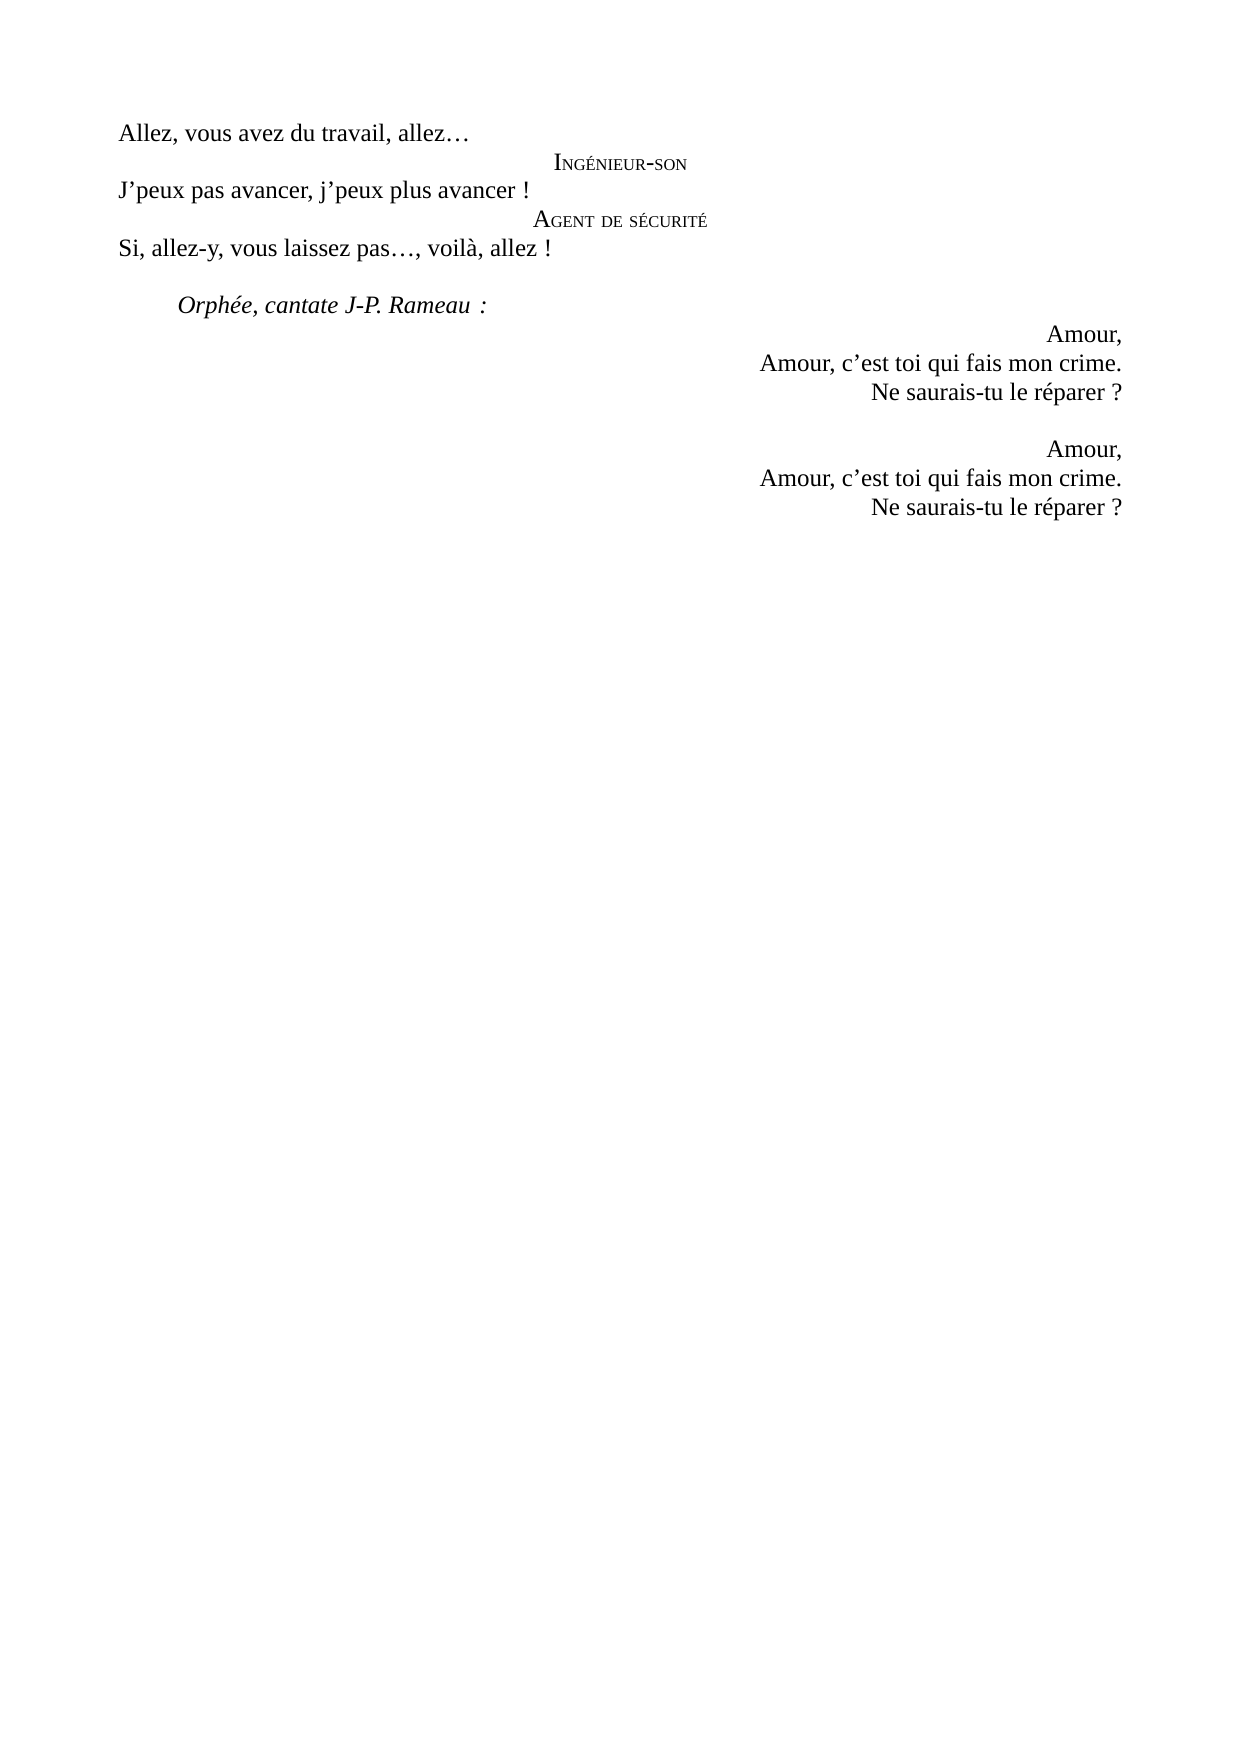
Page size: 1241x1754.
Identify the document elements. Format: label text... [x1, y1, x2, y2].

text Agent de sécurité [118, 204, 1122, 233]
text Allez, vous avez du travail, allez… [118, 118, 1122, 147]
text Amour, c’est toi qui fais mon crime. [118, 463, 1122, 492]
text Ne saurais-tu le réparer ? [118, 492, 1122, 521]
text J’peux pas avancer, j’peux plus avancer ! [118, 176, 1122, 204]
text Amour, [118, 319, 1122, 348]
text Ne saurais-tu le réparer ? [118, 377, 1122, 406]
text Amour, c’est toi qui fais mon crime. [118, 348, 1122, 377]
text Orphée, cantate J-P. Rameau : [177, 291, 1063, 319]
text Ingénieur-son [118, 147, 1122, 176]
text Si, allez-y, vous laissez pas…, voilà, allez ! [118, 233, 1122, 262]
text Amour, [118, 434, 1122, 463]
